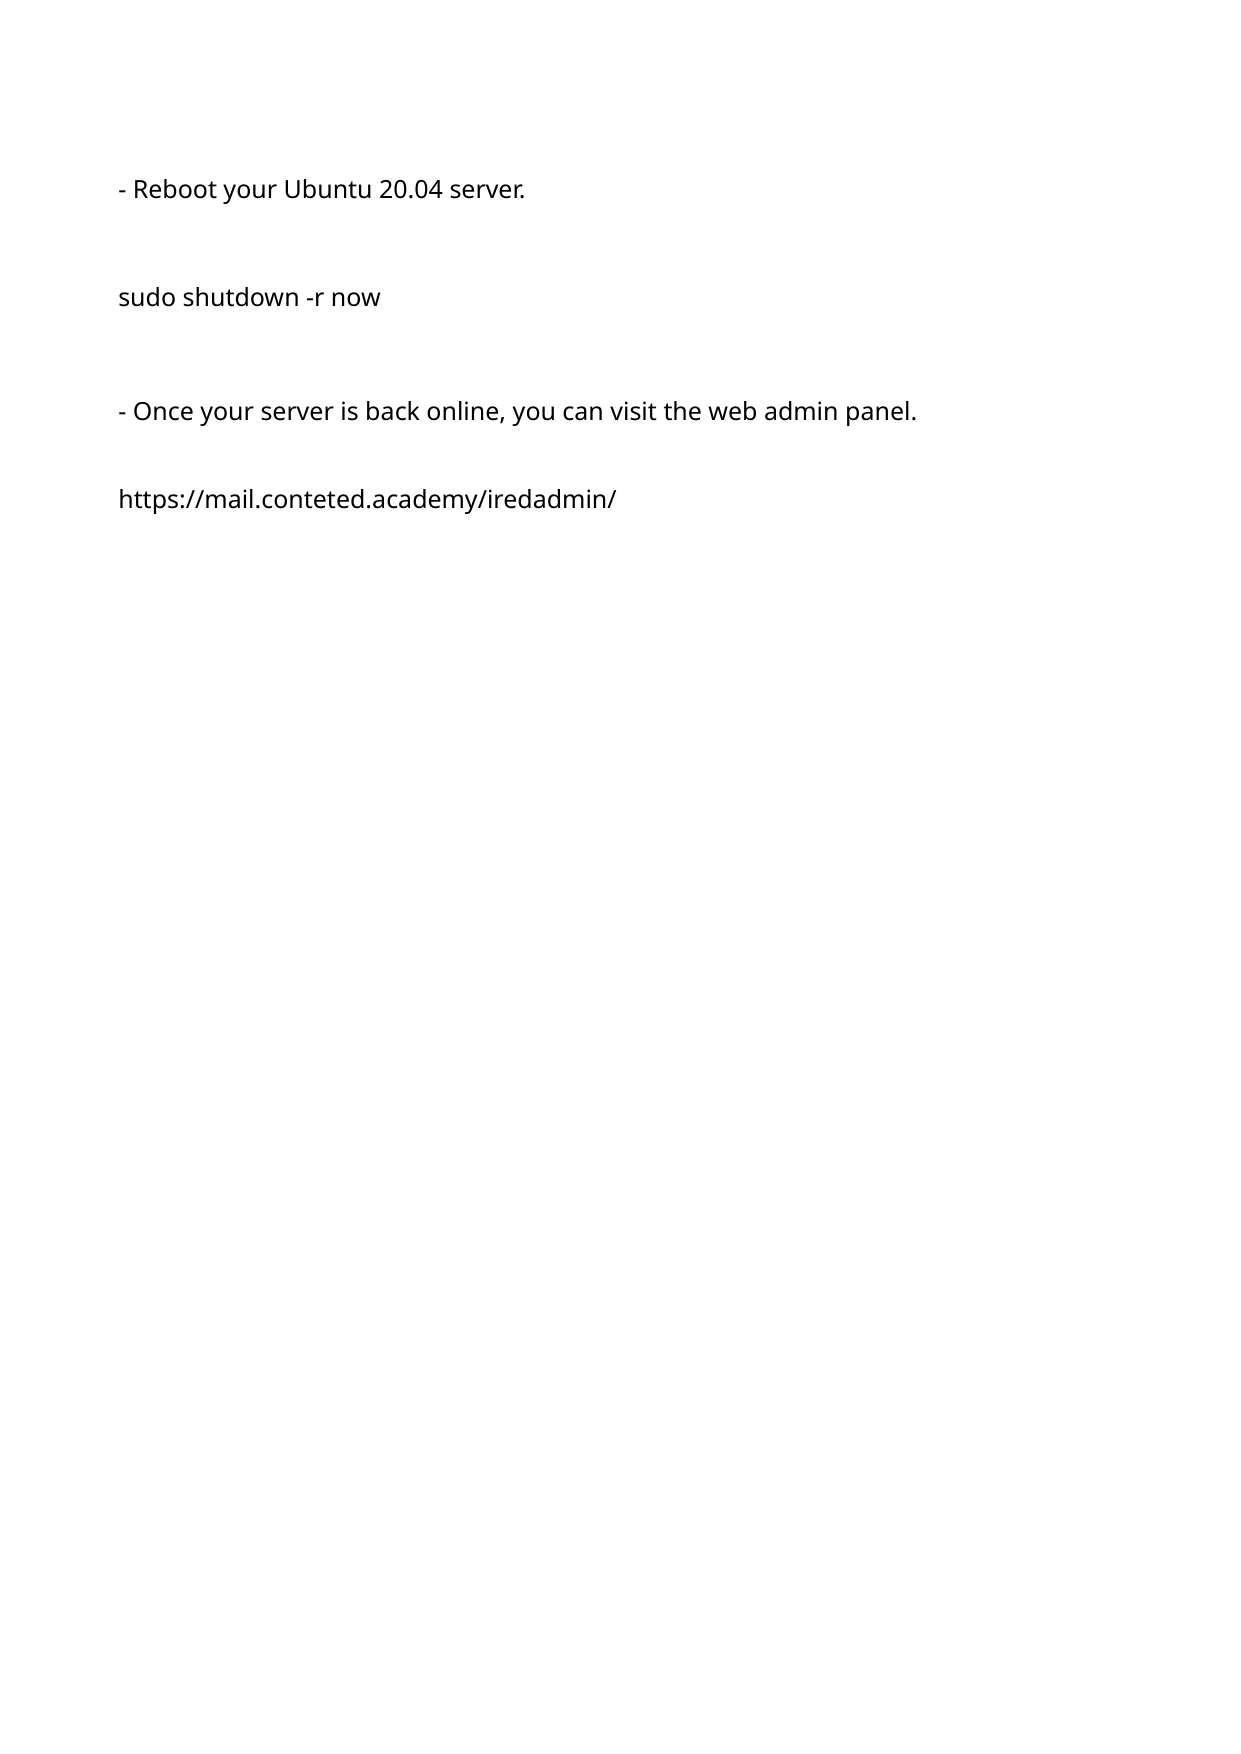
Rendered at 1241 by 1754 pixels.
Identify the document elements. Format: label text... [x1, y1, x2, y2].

text - Reboot your Ubuntu 20.04 server. [118, 172, 1122, 206]
text sudo shutdown -r now [118, 279, 1122, 313]
text https://mail.conteted.academy/iredadmin/ [118, 448, 1122, 516]
text - Once your server is back online, you can visit the web admin panel. [118, 394, 1122, 428]
